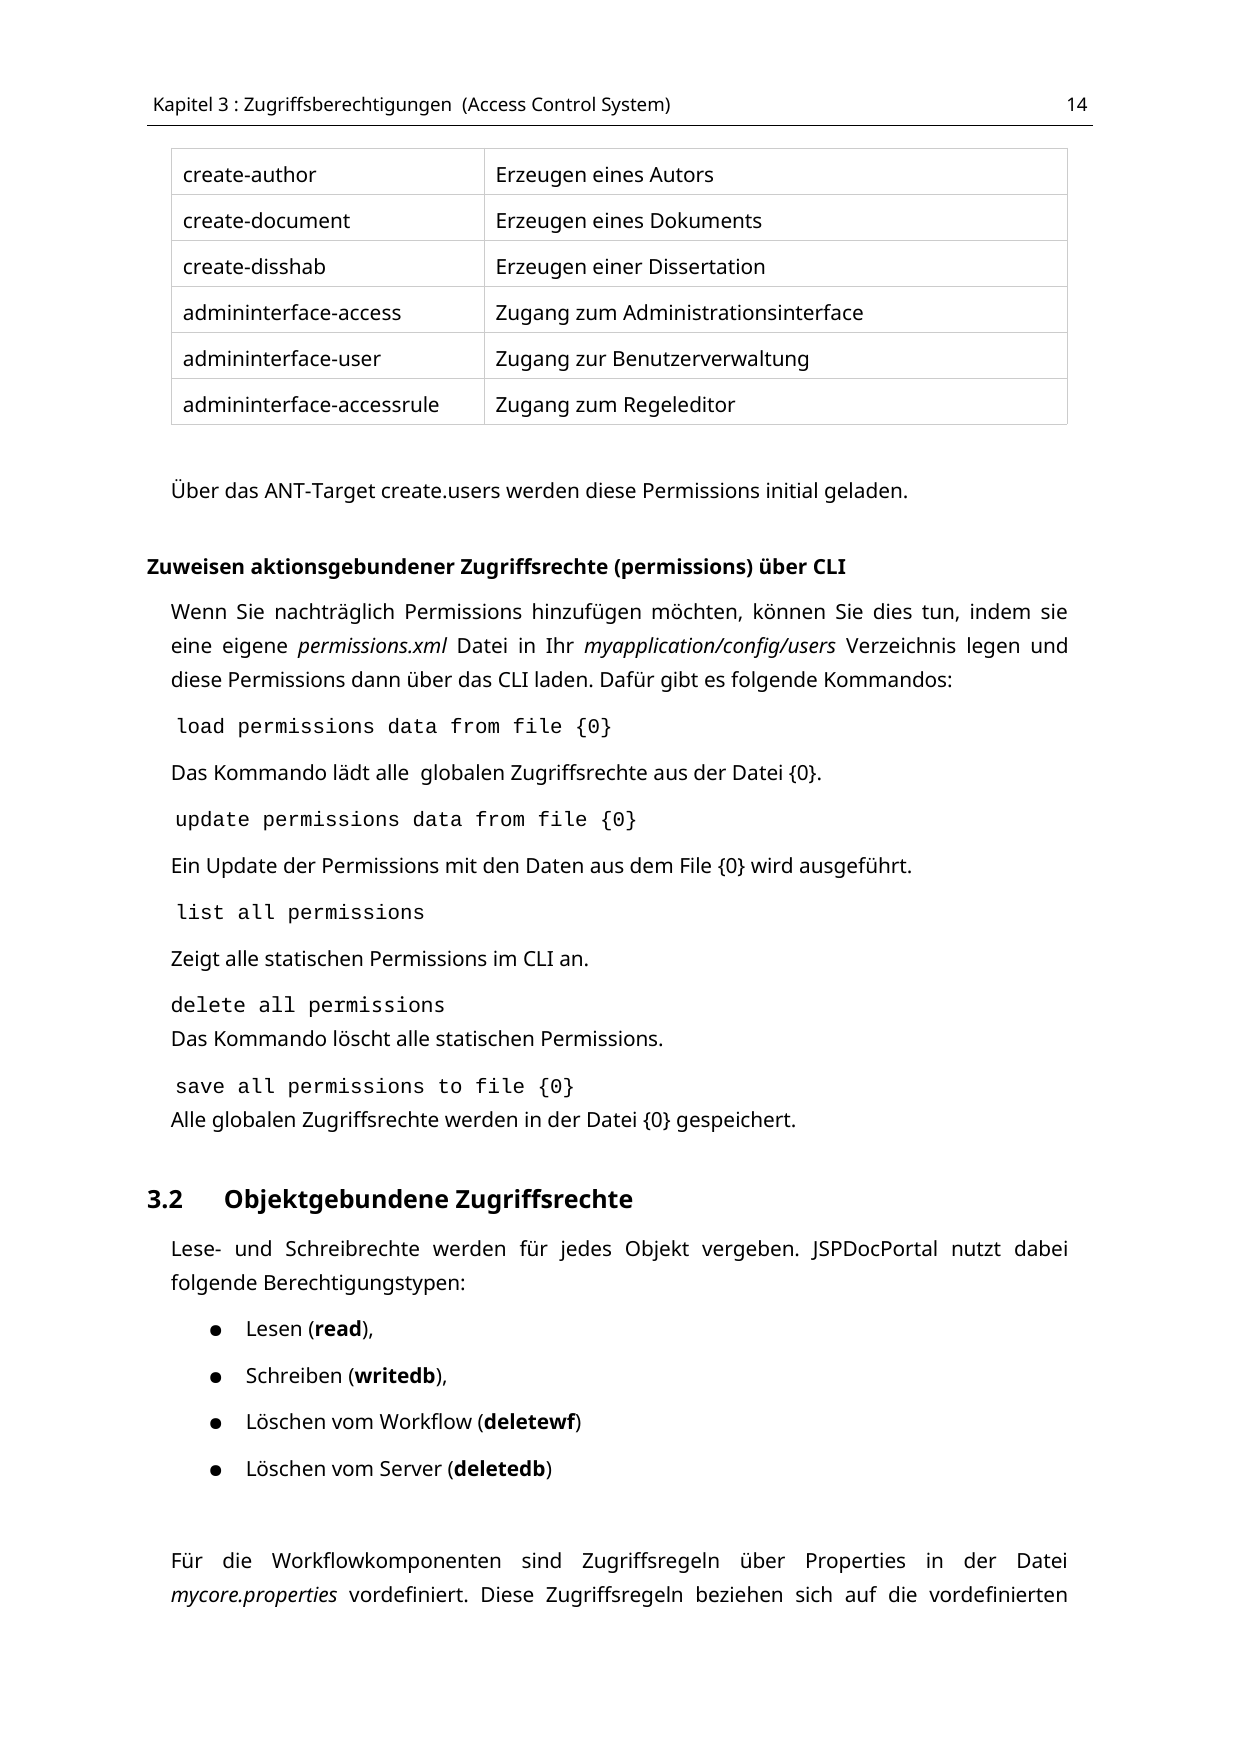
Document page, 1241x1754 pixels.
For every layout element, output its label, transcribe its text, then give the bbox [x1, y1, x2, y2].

text Wenn Sie nachträglich Permissions hinzufügen möchten, können Sie dies tun, indem sie eine eigene permissions.xml Datei in Ihr myapplication/config/users Verzeichnis legen und diese Permissions dann über das CLI laden. Dafür gibt es folgende Kommandos: [171, 597, 1069, 693]
text Das Kommando löscht alle statischen Permissions. [171, 1024, 1069, 1053]
table_cell admininterface-user [172, 333, 484, 378]
table_cell Zugang zur Benutzerverwaltung [485, 333, 1067, 378]
table_cell Erzeugen eines Autors [485, 149, 1067, 194]
text Alle globalen Zugriffsrechte werden in der Datei {0} gespeichert. [171, 1105, 1069, 1133]
table_cell create-document [172, 195, 484, 240]
text Lese- und Schreibrechte werden für jedes Objekt vergeben. JSPDocPortal nutzt dabei folgende Berechtigungstypen: [171, 1234, 1069, 1296]
text Ein Update der Permissions mit den Daten aus dem File {0} wird ausgeführt. [171, 851, 1069, 879]
table_cell Zugang zum Regeleditor [485, 379, 1067, 424]
subtitle Zuweisen aktionsgebundener Zugriffsrechte (permissions) über CLI [147, 552, 1092, 580]
subtitle Objektgebundene Zugriffsrechte [147, 1182, 1092, 1216]
text delete all permissions [171, 991, 1069, 1019]
text Zeigt alle statischen Permissions im CLI an. [171, 944, 1069, 972]
table_cell create-author [172, 149, 484, 194]
table_cell admininterface-access [172, 287, 484, 332]
table_cell admininterface-accessrule [172, 379, 484, 424]
list update permissions data from file {0} [175, 804, 1069, 833]
table_cell Erzeugen einer Dissertation [485, 241, 1067, 286]
text Für die Workflowkomponenten sind Zugriffsregeln über Properties in der Datei mycore.properties vordefiniert. Diese Zugriffsregeln beziehen sich auf die vordefinierten [171, 1546, 1069, 1608]
text Über das ANT-Target create.users werden diese Permissions initial geladen. [171, 476, 1069, 504]
table_cell Zugang zum Administrationsinterface [485, 287, 1067, 332]
list Lesen (read), [208, 1314, 1069, 1343]
list Schreiben (writedb), [208, 1361, 1069, 1389]
list load permissions data from file {0} [175, 711, 1069, 740]
table_cell Erzeugen eines Dokuments [485, 195, 1067, 240]
list Löschen vom Server (deletedb) [208, 1454, 1069, 1482]
text save all permissions to file {0} [175, 1071, 1069, 1099]
table_cell create-disshab [172, 241, 484, 286]
list Löschen vom Workflow (deletewf) [208, 1407, 1069, 1436]
text Das Kommando lädt alle globalen Zugriffsrechte aus der Datei {0}. [171, 758, 1069, 786]
list list all permissions [175, 897, 1069, 926]
